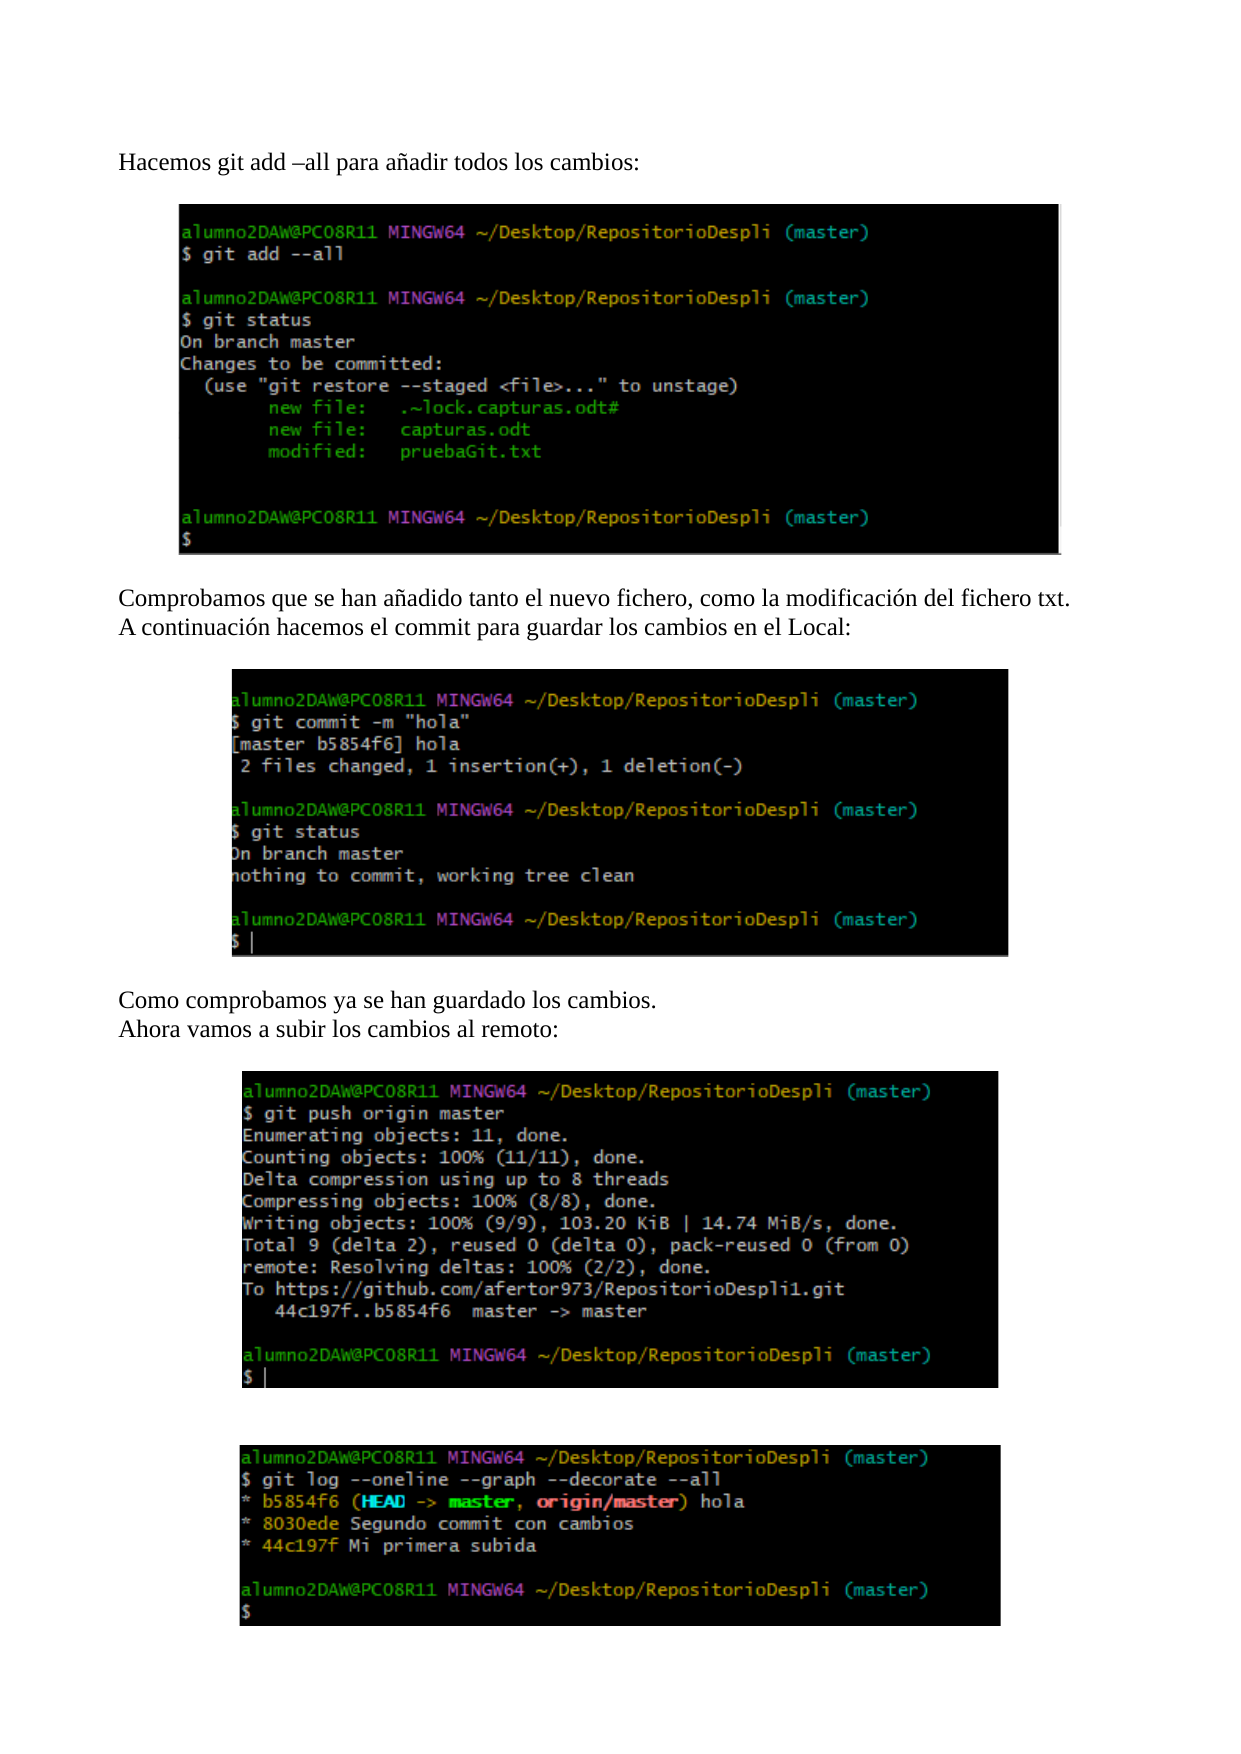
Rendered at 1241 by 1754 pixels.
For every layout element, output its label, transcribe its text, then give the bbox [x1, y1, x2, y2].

picture [242, 1071, 999, 1388]
picture [178, 204, 1062, 555]
text Ahora vamos a subir los cambios al remoto: [118, 1014, 1122, 1043]
picture [239, 1445, 1001, 1626]
text Como comprobamos ya se han guardado los cambios. [118, 986, 1122, 1014]
text Hacemos git add –all para añadir todos los cambios: [118, 147, 1122, 176]
text A continuación hacemos el commit para guardar los cambios en el Local: [118, 612, 1122, 641]
text Comprobamos que se han añadido tanto el nuevo fichero, como la modificación del fichero txt. [118, 583, 1122, 612]
picture [231, 669, 1009, 957]
